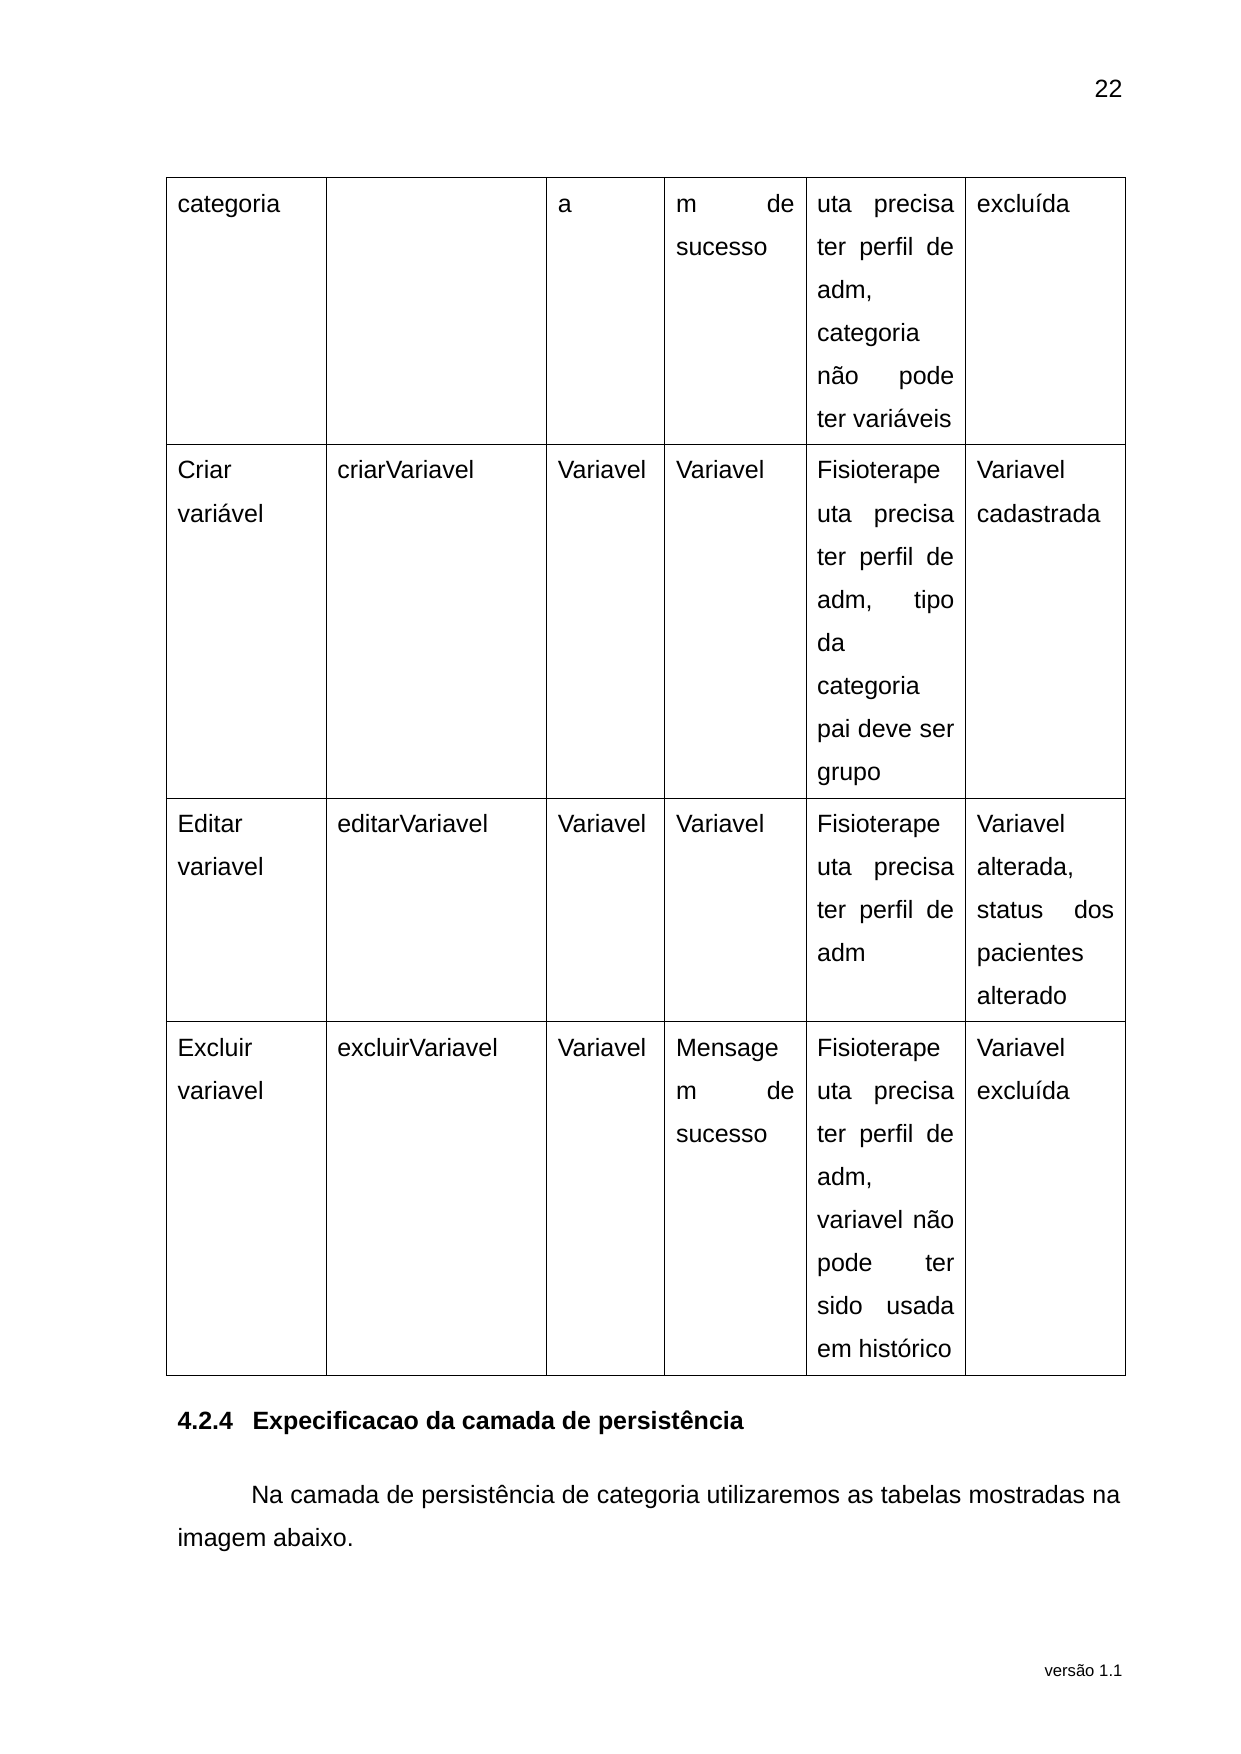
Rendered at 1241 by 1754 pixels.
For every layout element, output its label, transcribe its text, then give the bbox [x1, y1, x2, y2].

table_cell excluirVariavel [327, 1022, 546, 1374]
table_cell Variavel alterada, status dos pacientes alterado [966, 799, 1125, 1021]
table_cell Fisioterapeuta precisa ter perfil de adm, variavel não pode ter sido usada em histórico [807, 1022, 965, 1374]
table_cell Variavel [547, 445, 664, 797]
table_cell Variavel excluída [966, 1022, 1125, 1374]
table_cell criarVariavel [327, 445, 546, 797]
table_cell categoria [167, 178, 326, 444]
table_cell Criar variável [167, 445, 326, 797]
table_cell [327, 178, 546, 444]
table_cell Editar variavel [167, 799, 326, 1021]
text Na camada de persistência de categoria utilizaremos as tabelas mostradas na imagem abaixo. [177, 1480, 1122, 1552]
table_cell Fisioterapeuta precisa ter perfil de adm [807, 799, 965, 1021]
table_cell Variavel cadastrada [966, 445, 1125, 797]
table_cell Fisioterapeuta precisa ter perfil de adm, tipo da categoria pai deve ser grupo [807, 445, 965, 797]
table_cell m de sucesso [665, 178, 806, 444]
table_cell uta precisa ter perfil de adm, categoria não pode ter variáveis [807, 178, 965, 444]
table_cell Mensagem de sucesso [665, 1022, 806, 1374]
subtitle Expecificacao da camada de persistência [177, 1406, 1122, 1434]
table_cell Variavel [547, 799, 664, 1021]
table_cell excluída [966, 178, 1125, 444]
table_cell Excluir variavel [167, 1022, 326, 1374]
table_cell Variavel [665, 799, 806, 1021]
table_cell editarVariavel [327, 799, 546, 1021]
table_cell a [547, 178, 664, 444]
table_cell Variavel [547, 1022, 664, 1374]
table_cell Variavel [665, 445, 806, 797]
